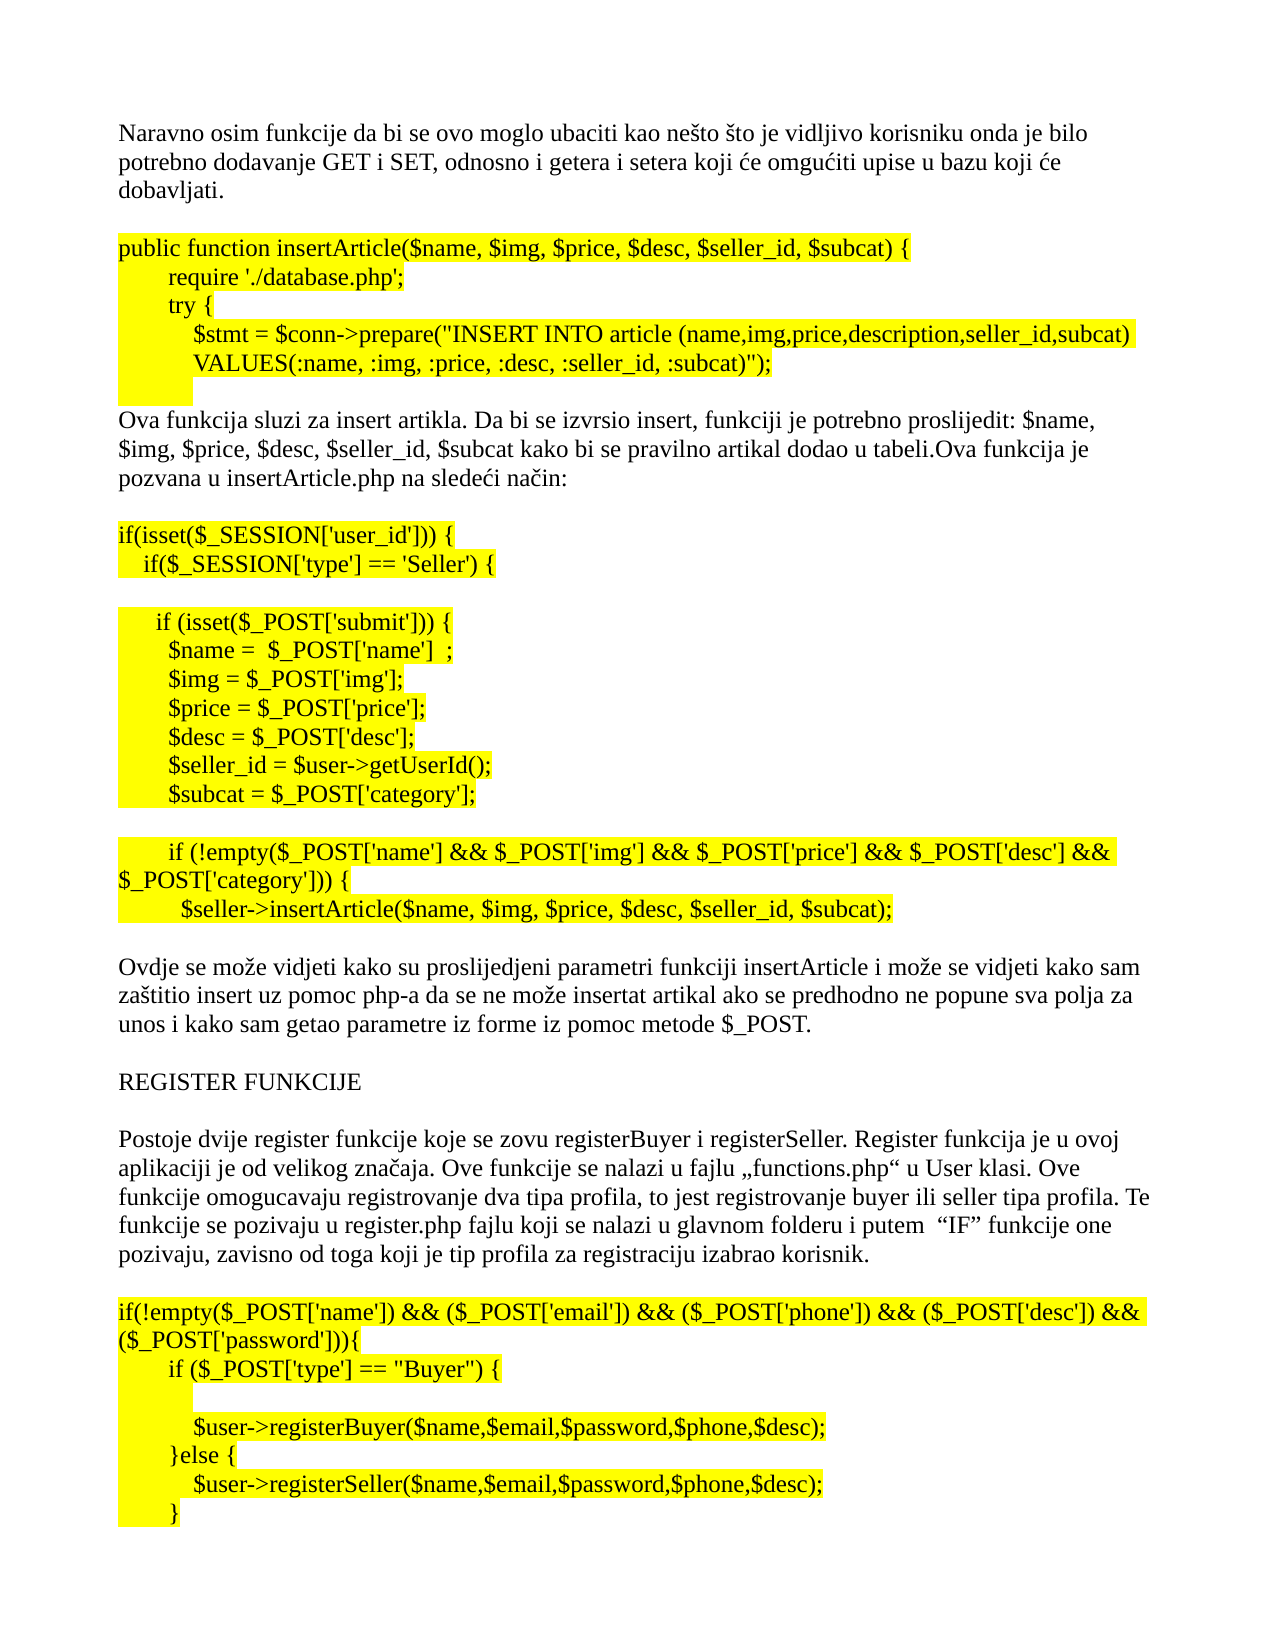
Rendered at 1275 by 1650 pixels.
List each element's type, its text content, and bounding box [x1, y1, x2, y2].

text $user->registerSeller($name,$email,$password,$phone,$desc); [118, 1469, 1157, 1498]
text }else { [118, 1441, 1157, 1469]
text $price = $_POST['price']; [118, 693, 1157, 722]
text Postoje dvije register funkcije koje se zovu registerBuyer i registerSeller. Register funkcija je u ovoj aplikaciji je od velikog značaja. Ove funkcije se nalazi u fajlu „functions.php“ u User klasi. Ove funkcije omogucavaju registrovanje dva tipa profila, to jest registrovanje buyer ili seller tipa profila. Te funkcije se pozivaju u register.php fajlu koji se nalazi u glavnom folderu i putem “IF” funkcije one pozivaju, zavisno od toga koji je tip profila za registraciju izabrao korisnik. [118, 1124, 1157, 1268]
text $subcat = $_POST['category']; [118, 779, 1157, 808]
text Ovdje se može vidjeti kako su proslijedjeni parametri funkciji insertArticle i može se vidjeti kako sam zaštitio insert uz pomoc php-a da se ne može insertat artikal ako se predhodno ne popune sva polja za unos i kako sam getao parametre iz forme iz pomoc metode $_POST. [118, 952, 1157, 1038]
text $name = $_POST['name'] ; [118, 636, 1157, 664]
text if(!empty($_POST['name']) && ($_POST['email']) && ($_POST['phone']) && ($_POST['desc']) && ($_POST['password'])){ [118, 1297, 1157, 1354]
text public function insertArticle($name, $img, $price, $desc, $seller_id, $subcat) { [118, 233, 1157, 262]
text $stmt = $conn->prepare("INSERT INTO article (name,img,price,description,seller_id,subcat) [118, 319, 1157, 348]
text VALUES(:name, :img, :price, :desc, :seller_id, :subcat)"); [118, 348, 1157, 377]
text Naravno osim funkcije da bi se ovo moglo ubaciti kao nešto što je vidljivo korisniku onda je bilo potrebno dodavanje GET i SET, odnosno i getera i setera koji će omgućiti upise u bazu koji će dobavljati. [118, 118, 1157, 204]
text $seller_id = $user->getUserId(); [118, 751, 1157, 779]
text $desc = $_POST['desc']; [118, 722, 1157, 751]
text $img = $_POST['img']; [118, 664, 1157, 693]
text require './database.php'; [118, 262, 1157, 291]
text Ova funkcija sluzi za insert artikla. Da bi se izvrsio insert, funkciji je potrebno proslijedit: $name, $img, $price, $desc, $seller_id, $subcat kako bi se pravilno artikal dodao u tabeli.Ova funkcija je pozvana u insertArticle.php na sledeći način: [118, 406, 1157, 492]
text $seller->insertArticle($name, $img, $price, $desc, $seller_id, $subcat); [118, 894, 1157, 923]
text $user->registerBuyer($name,$email,$password,$phone,$desc); [118, 1412, 1157, 1441]
text if (isset($_POST['submit'])) { [118, 607, 1157, 636]
text try { [118, 291, 1157, 319]
text if($_SESSION['type'] == 'Seller') { [118, 549, 1157, 578]
text if(isset($_SESSION['user_id'])) { [118, 521, 1157, 549]
text if ($_POST['type'] == "Buyer") { [118, 1354, 1157, 1383]
text } [118, 1498, 1157, 1527]
text if (!empty($_POST['name'] && $_POST['img'] && $_POST['price'] && $_POST['desc'] && $_POST['category'])) { [118, 837, 1157, 894]
text REGISTER FUNKCIJE [118, 1067, 1157, 1096]
